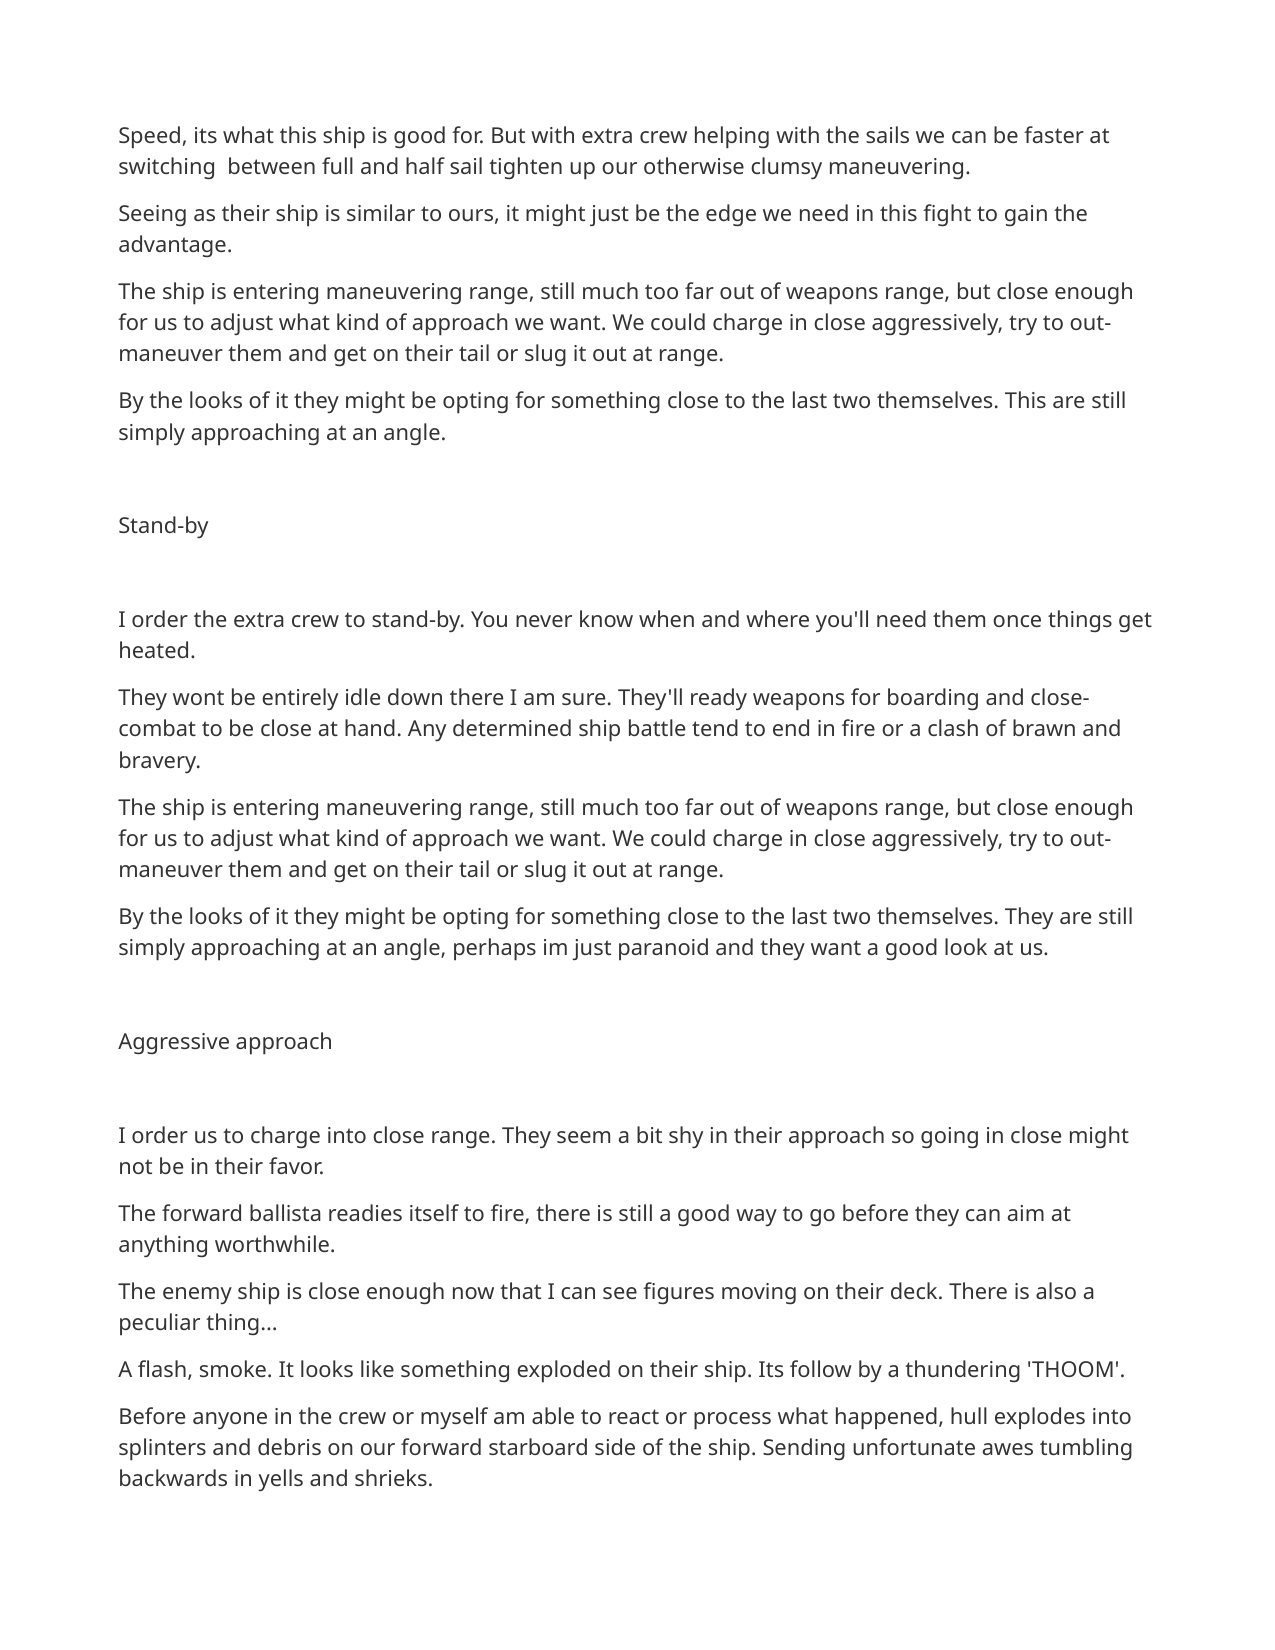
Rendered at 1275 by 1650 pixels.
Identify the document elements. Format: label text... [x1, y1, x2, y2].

text The ship is entering maneuvering range, still much too far out of weapons range, but close enough for us to adjust what kind of approach we want. We could charge in close aggressively, try to out-maneuver them and get on their tail or slug it out at range. [118, 790, 1157, 884]
text They wont be entirely idle down there I am sure. They'll ready weapons for boarding and close-combat to be close at hand. Any determined ship battle tend to end in fire or a clash of brawn and bravery. [118, 681, 1157, 774]
text Seeing as their ship is similar to ours, it might just be the edge we need in this fight to gain the advantage. [118, 196, 1157, 259]
text I order us to charge into close range. They seem a bit shy in their approach so going in close might not be in their favor. [118, 1118, 1157, 1181]
text By the looks of it they might be opting for something close to the last two themselves. They are still simply approaching at an angle, perhaps im just paranoid and they want a good look at us. [118, 899, 1157, 962]
text A flash, smoke. It looks like something exploded on their ship. Its follow by a thundering 'THOOM'. [118, 1352, 1157, 1384]
text The forward ballista readies itself to fire, there is still a good way to go before they can aim at anything worthwhile. [118, 1196, 1157, 1259]
text The ship is entering maneuvering range, still much too far out of weapons range, but close enough for us to adjust what kind of approach we want. We could charge in close aggressively, try to out-maneuver them and get on their tail or slug it out at range. [118, 274, 1157, 368]
text I order the extra crew to stand-by. You never know when and where you'll need them once things get heated. [118, 602, 1157, 665]
text The enemy ship is close enough now that I can see figures moving on their deck. There is also a peculiar thing... [118, 1274, 1157, 1337]
text Aggressive approach [118, 1024, 1157, 1056]
text Speed, its what this ship is good for. But with extra crew helping with the sails we can be faster at switching between full and half sail tighten up our otherwise clumsy maneuvering. [118, 118, 1157, 181]
text By the looks of it they might be opting for something close to the last two themselves. This are still simply approaching at an angle. [118, 384, 1157, 446]
text Stand-by [118, 509, 1157, 540]
text Before anyone in the crew or myself am able to react or process what happened, hull explodes into splinters and debris on our forward starboard side of the ship. Sending unfortunate awes tumbling backwards in yells and shrieks. [118, 1399, 1157, 1493]
